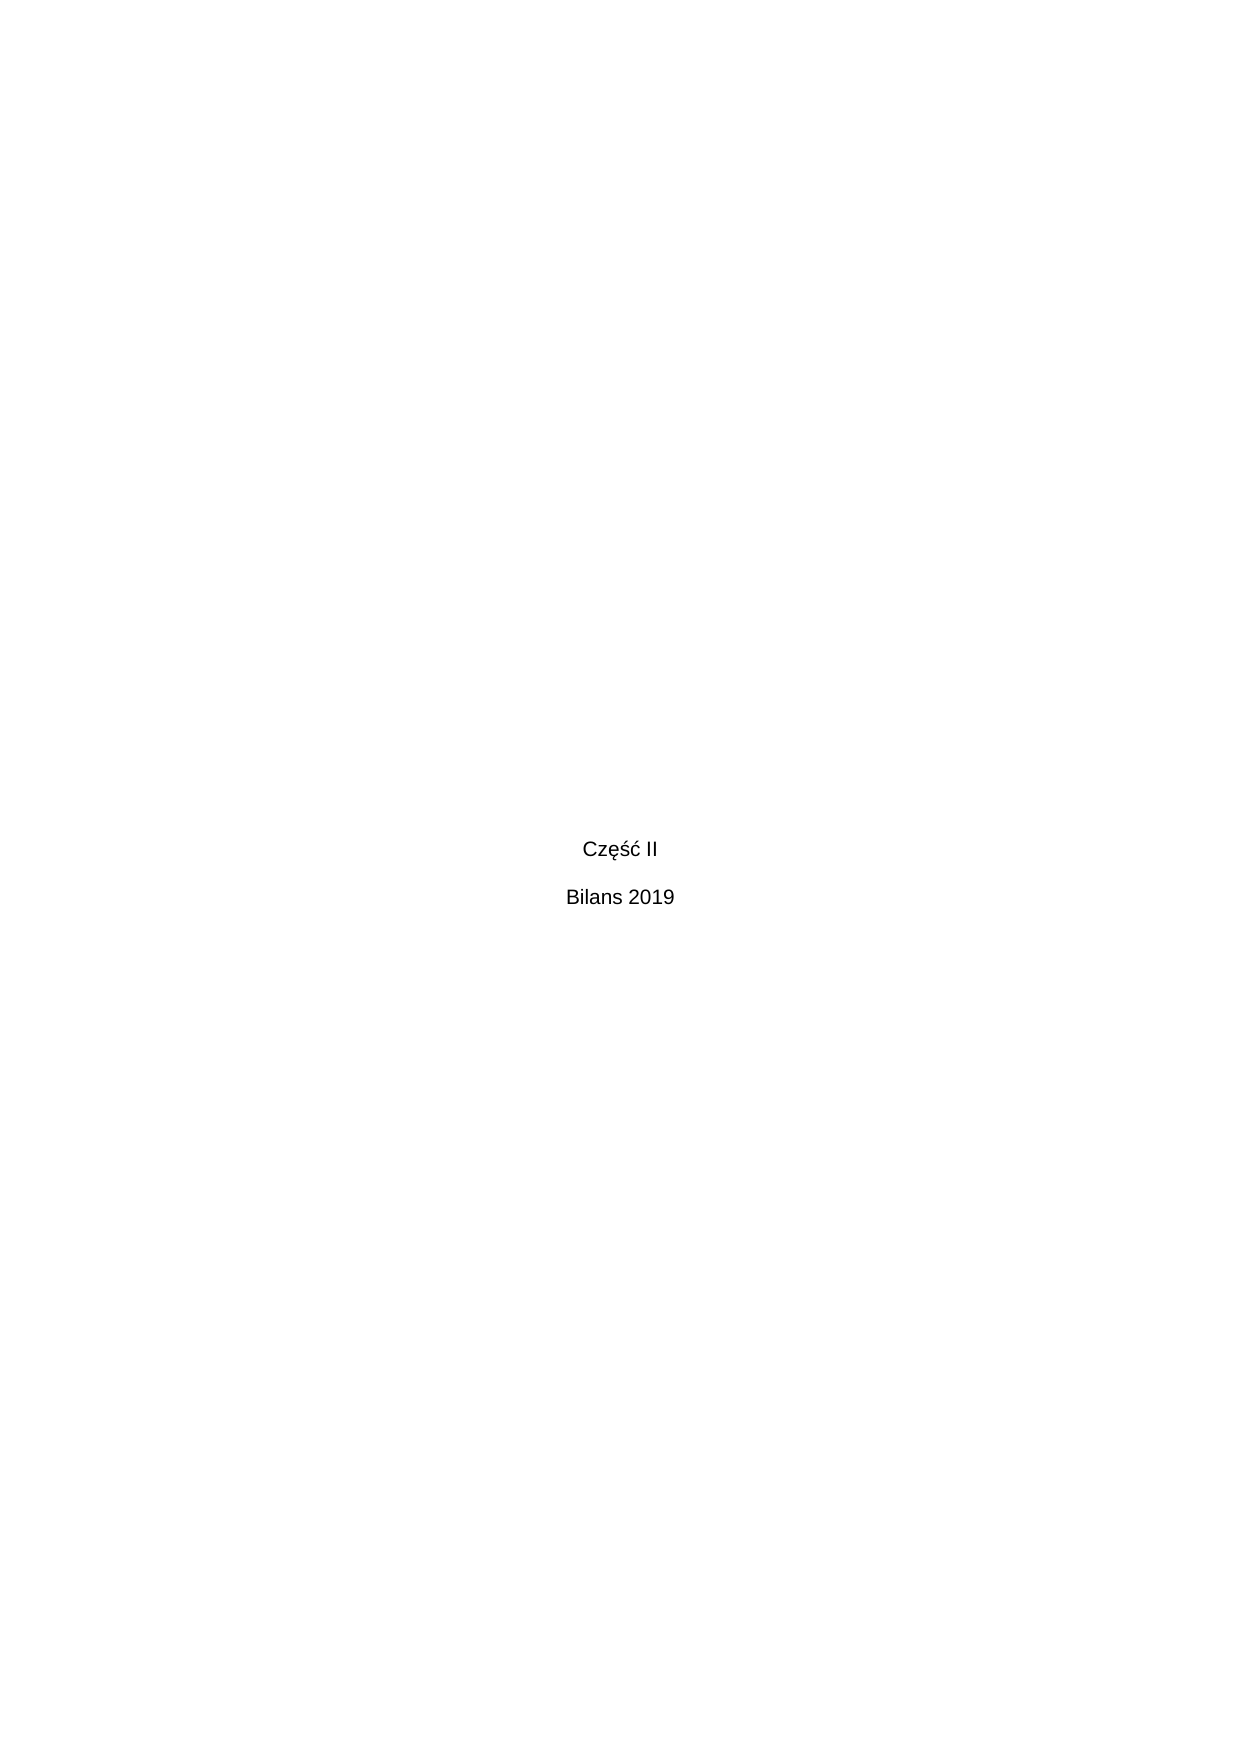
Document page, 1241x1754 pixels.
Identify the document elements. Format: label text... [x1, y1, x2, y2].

text Bilans 2019 [118, 885, 1122, 909]
text Część II [118, 837, 1122, 861]
